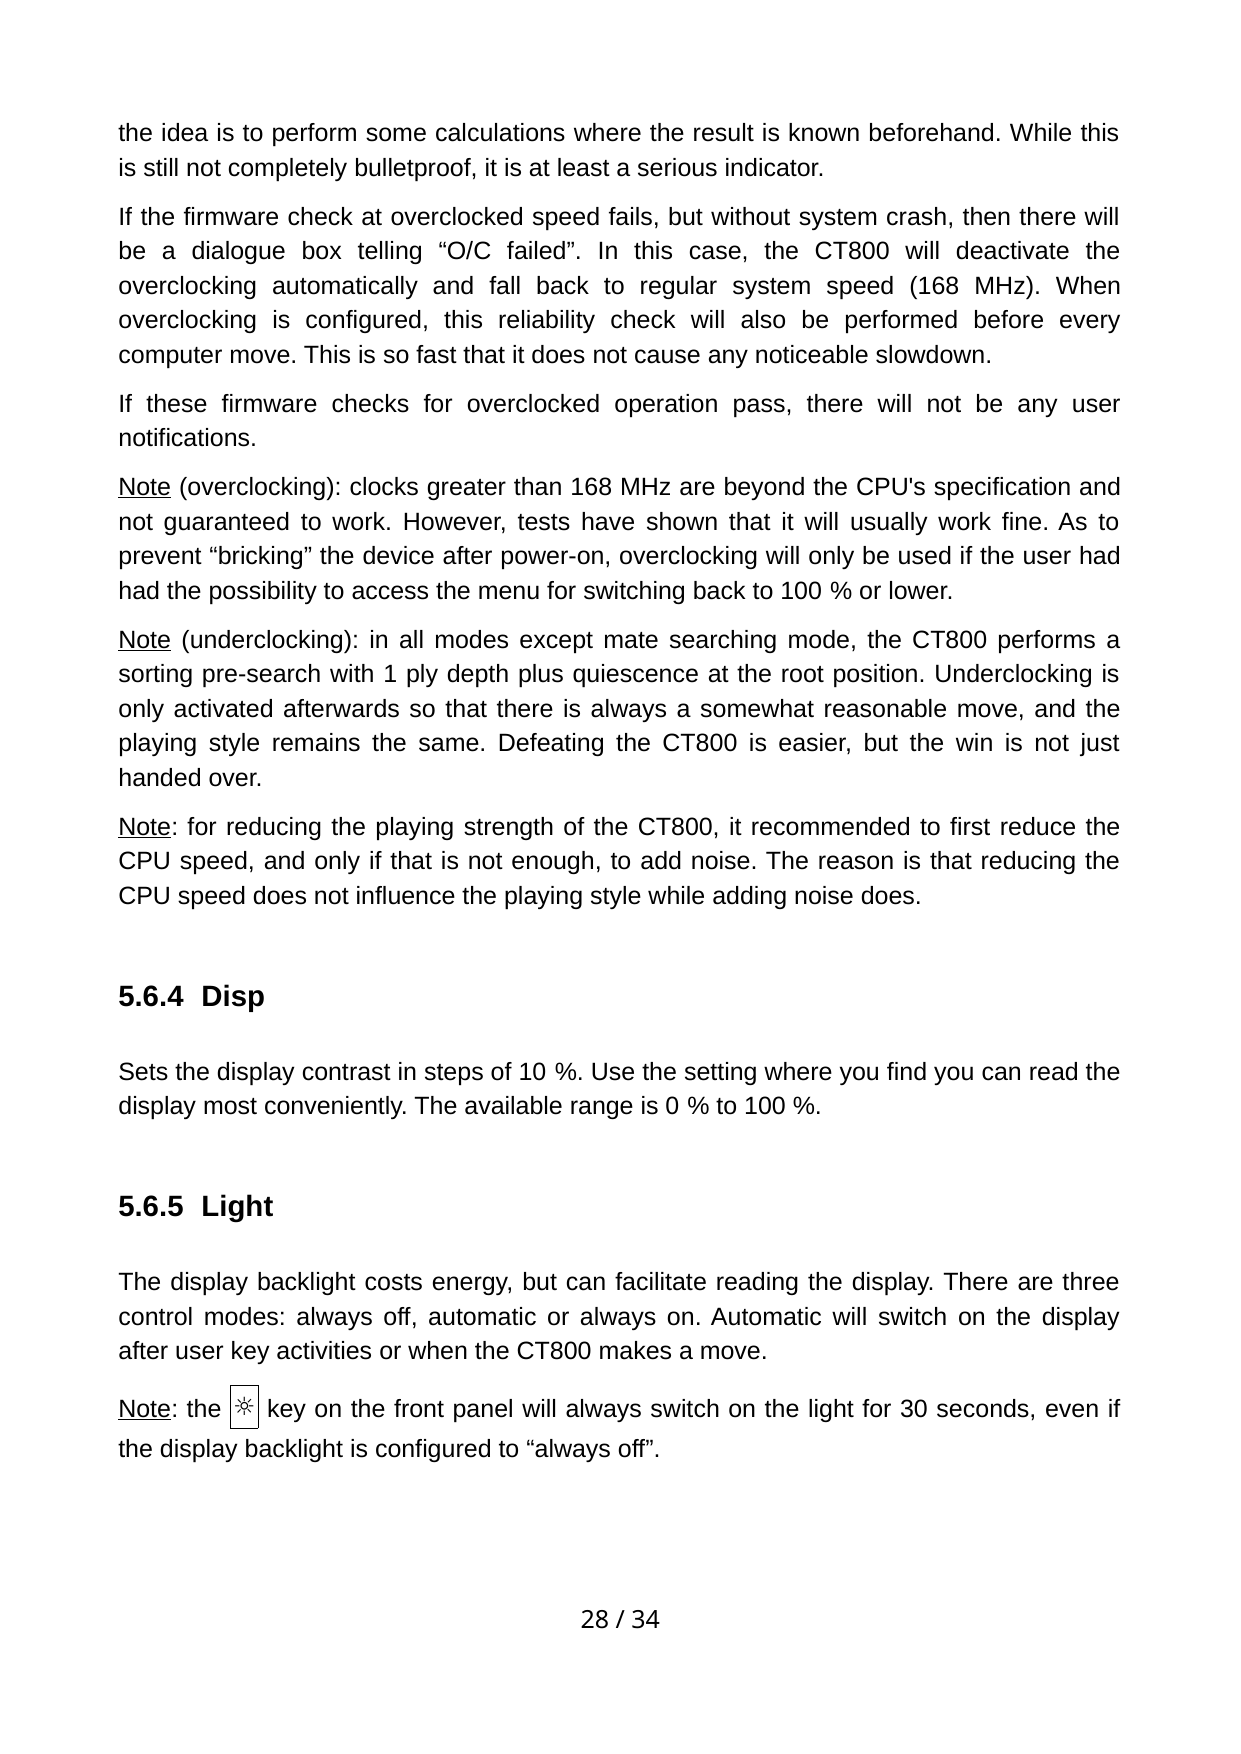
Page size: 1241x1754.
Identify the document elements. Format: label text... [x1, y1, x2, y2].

text If the firmware check at overclocked speed fails, but without system crash, then there will be a dialogue box telling “O/C failed”. In this case, the CT800 will deactivate the overclocking automatically and fall back to regular system speed (168 MHz). When overclocking is configured, this reliability check will also be performed before every computer move. This is so fast that it does not cause any noticeable slowdown. [118, 202, 1122, 368]
text the idea is to perform some calculations where the result is known beforehand. While this is still not completely bulletproof, it is at least a serious indicator. [118, 118, 1122, 181]
text Note (overclocking): clocks greater than 168 MHz are beyond the CPU's specification and not guaranteed to work. However, tests have shown that it will usually work fine. As to prevent “bricking” the device after power-on, overclocking will only be used if the user had had the possibility to access the menu for switching back to 100 % or lower. [118, 472, 1122, 604]
subtitle Disp [118, 979, 1122, 1012]
subtitle Light [118, 1189, 1122, 1223]
text Note: for reducing the playing strength of the CT800, it recommended to first reduce the CPU speed, and only if that is not enough, to add noise. The reason is that reducing the CPU speed does not influence the playing style while adding noise does. [118, 812, 1122, 909]
text Sets the display contrast in steps of 10 %. Use the setting where you find you can read the display most conveniently. The available range is 0 % to 100 %. [118, 1057, 1122, 1120]
text Note (underclocking): in all modes except mate searching mode, the CT800 performs a sorting pre-search with 1 ply depth plus quiescence at the root position. Underclocking is only activated afterwards so that there is always a somewhat reasonable move, and the playing style remains the same. Defeating the CT800 is easier, but the win is not just handed over. [118, 625, 1122, 791]
text The display backlight costs energy, but can facilitate reading the display. There are three control modes: always off, automatic or always on. Automatic will switch on the display after user key activities or when the CT800 makes a move. [118, 1267, 1122, 1365]
text If these firmware checks for overclocked operation pass, there will not be any user notifications. [118, 389, 1122, 452]
text Note: the ☼ key on the front panel will always switch on the light for 30 seconds, even if the display backlight is configured to “always off”. [118, 1385, 1122, 1462]
